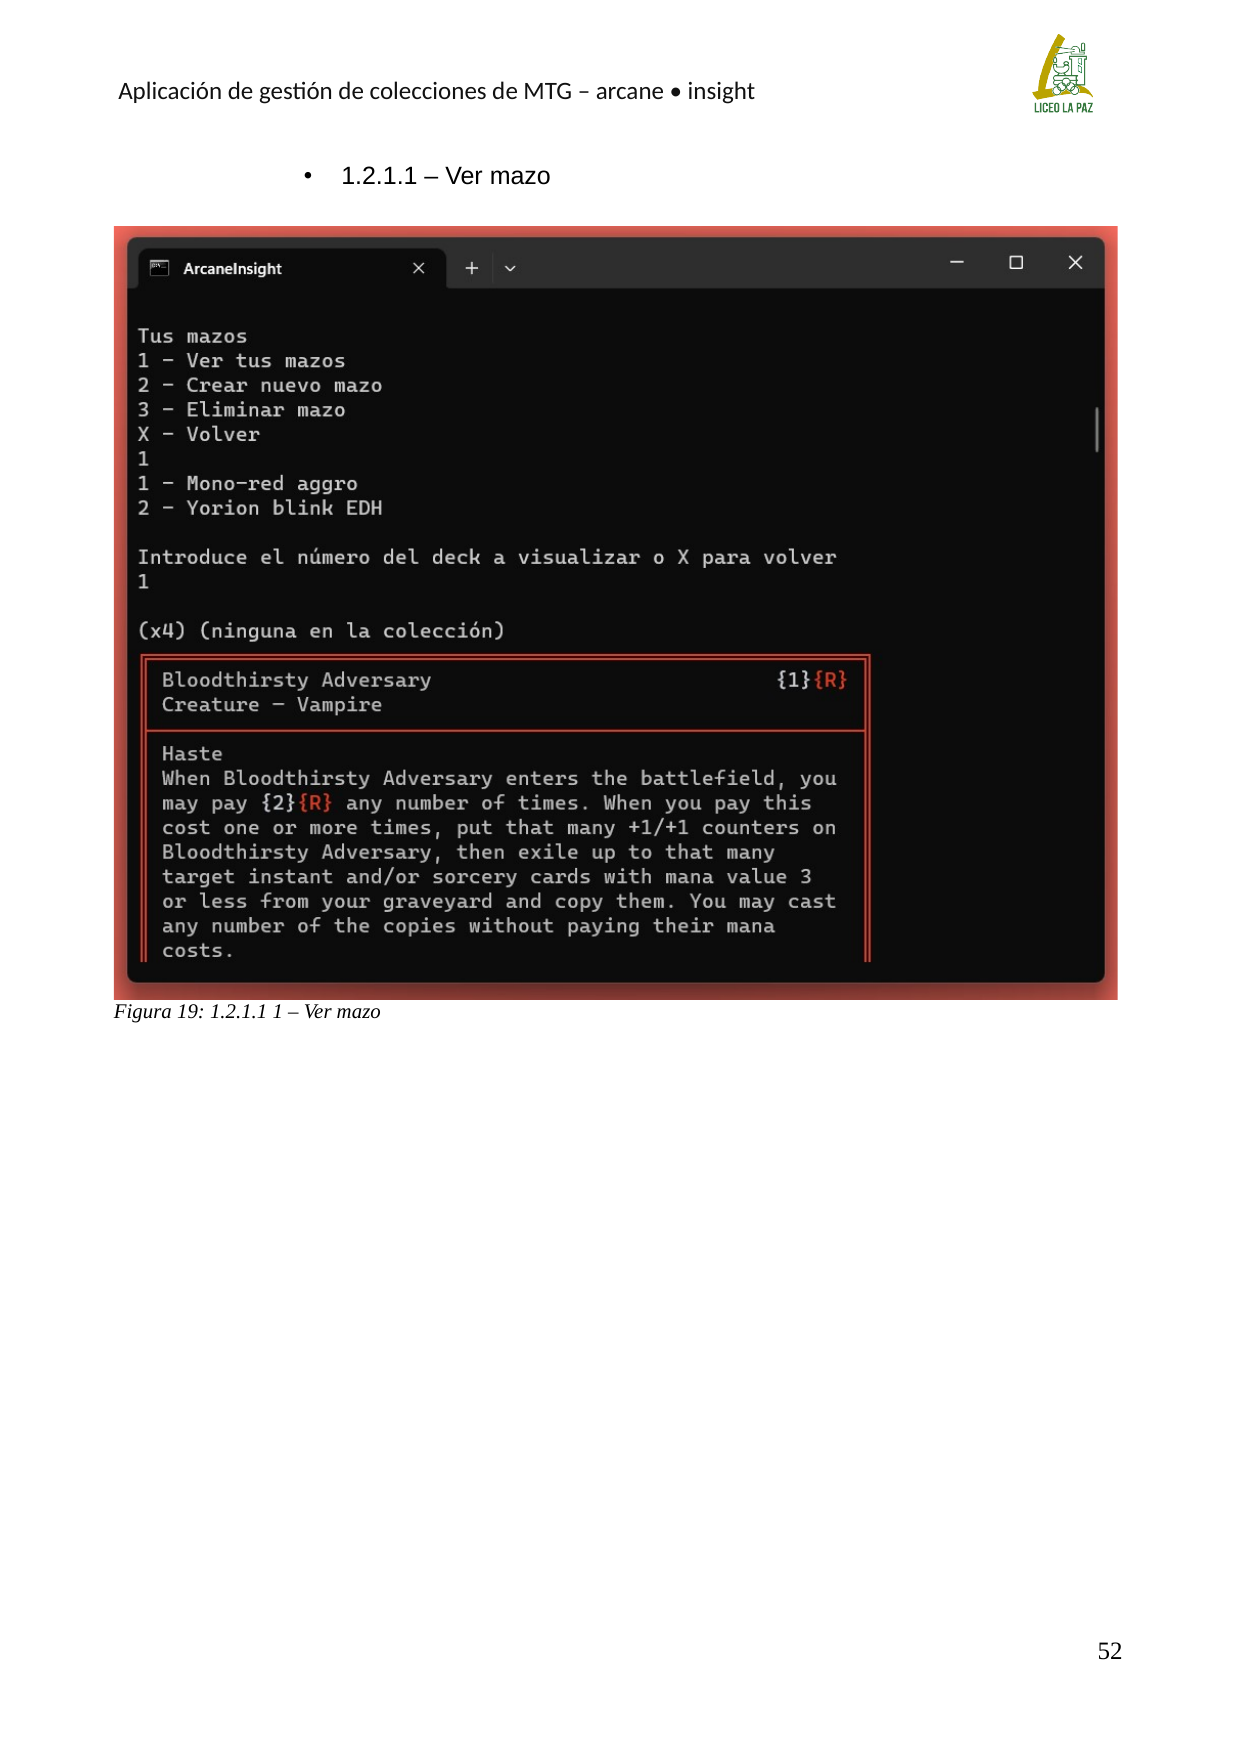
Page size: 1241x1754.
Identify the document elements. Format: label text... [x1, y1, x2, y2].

picture [113, 226, 1118, 1000]
picture [1025, 26, 1100, 121]
text Figura 19: 1.2.1.1 1 – Ver mazo [114, 1000, 1118, 1023]
list 1.2.1.1 – Ver mazo [303, 161, 1122, 190]
